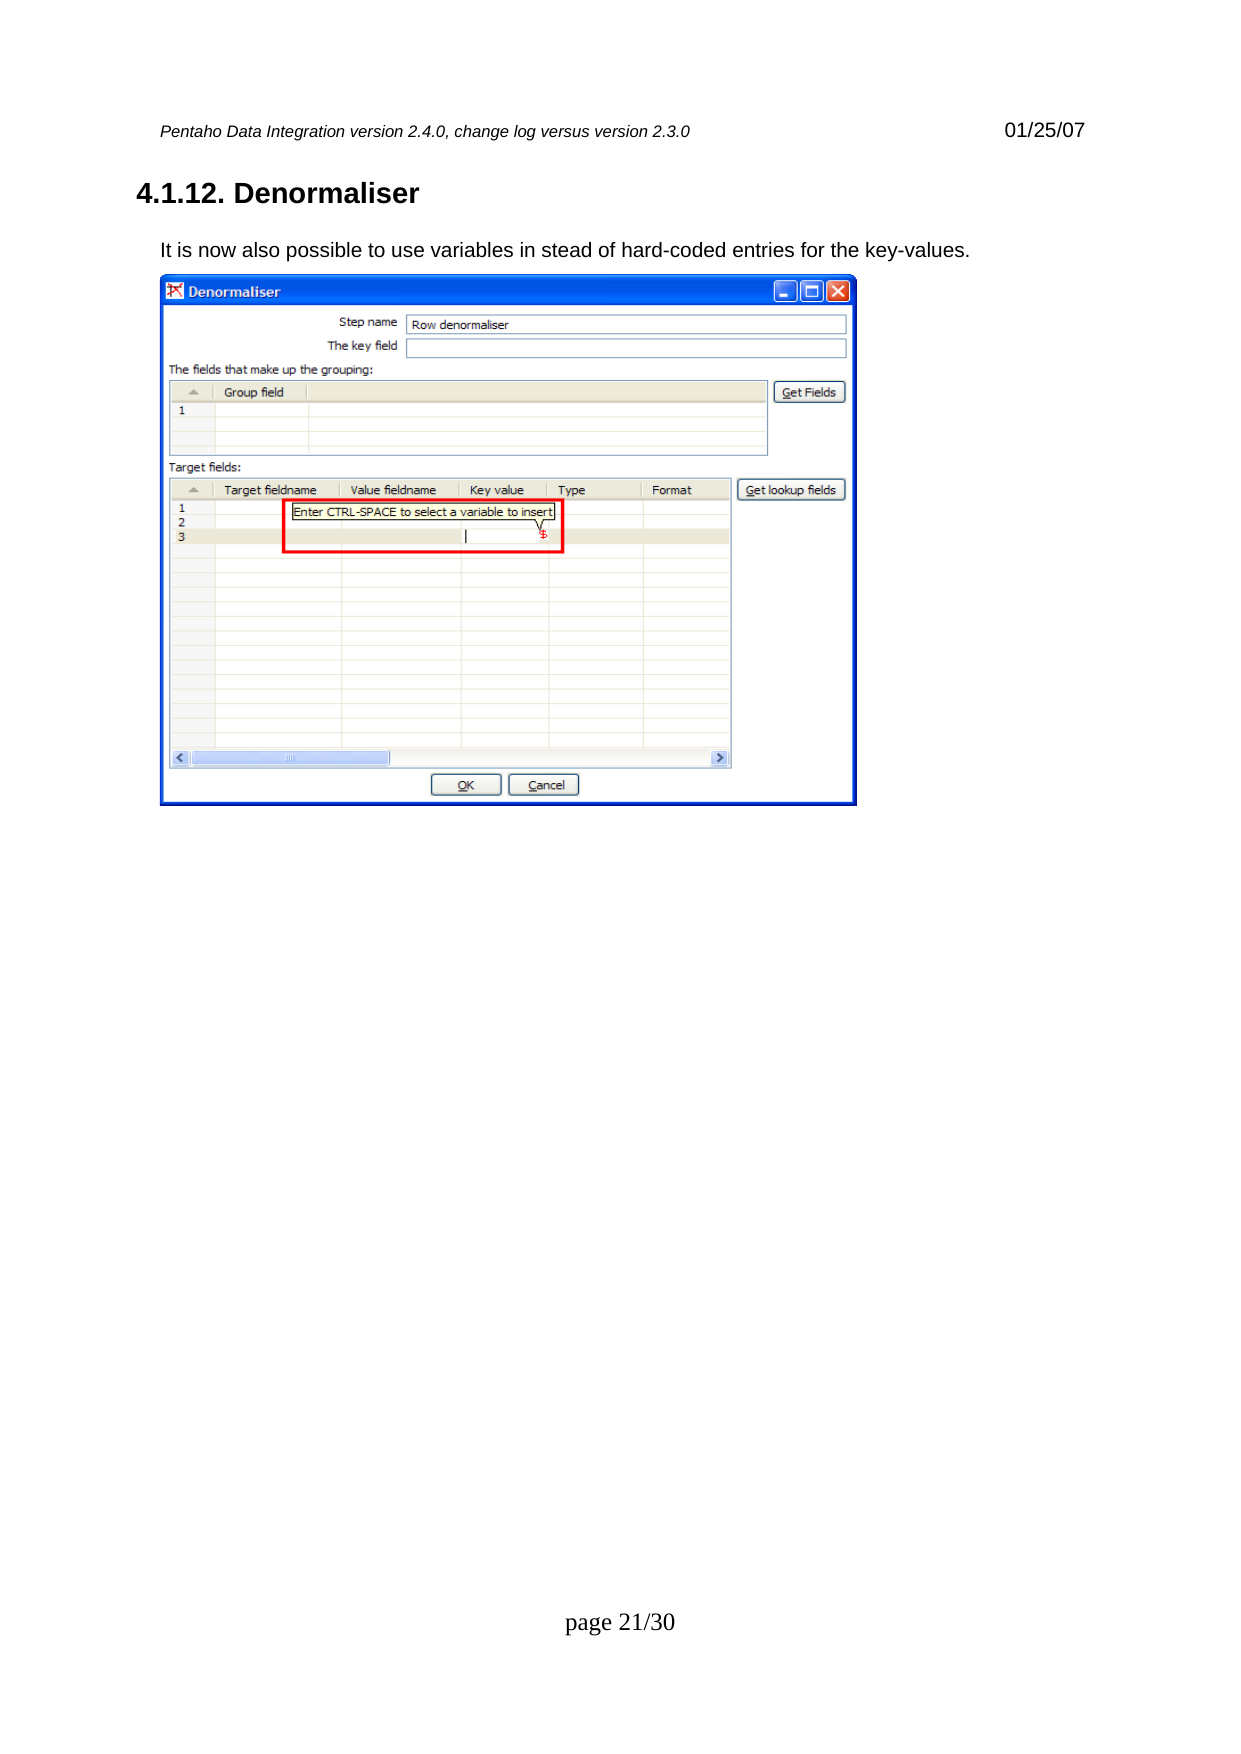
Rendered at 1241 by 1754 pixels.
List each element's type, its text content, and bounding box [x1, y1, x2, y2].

subtitle Denormaliser [136, 177, 1122, 209]
picture [159, 274, 857, 806]
text It is now also possible to use variables in stead of hard-coded entries for the key-values. [118, 239, 1122, 262]
